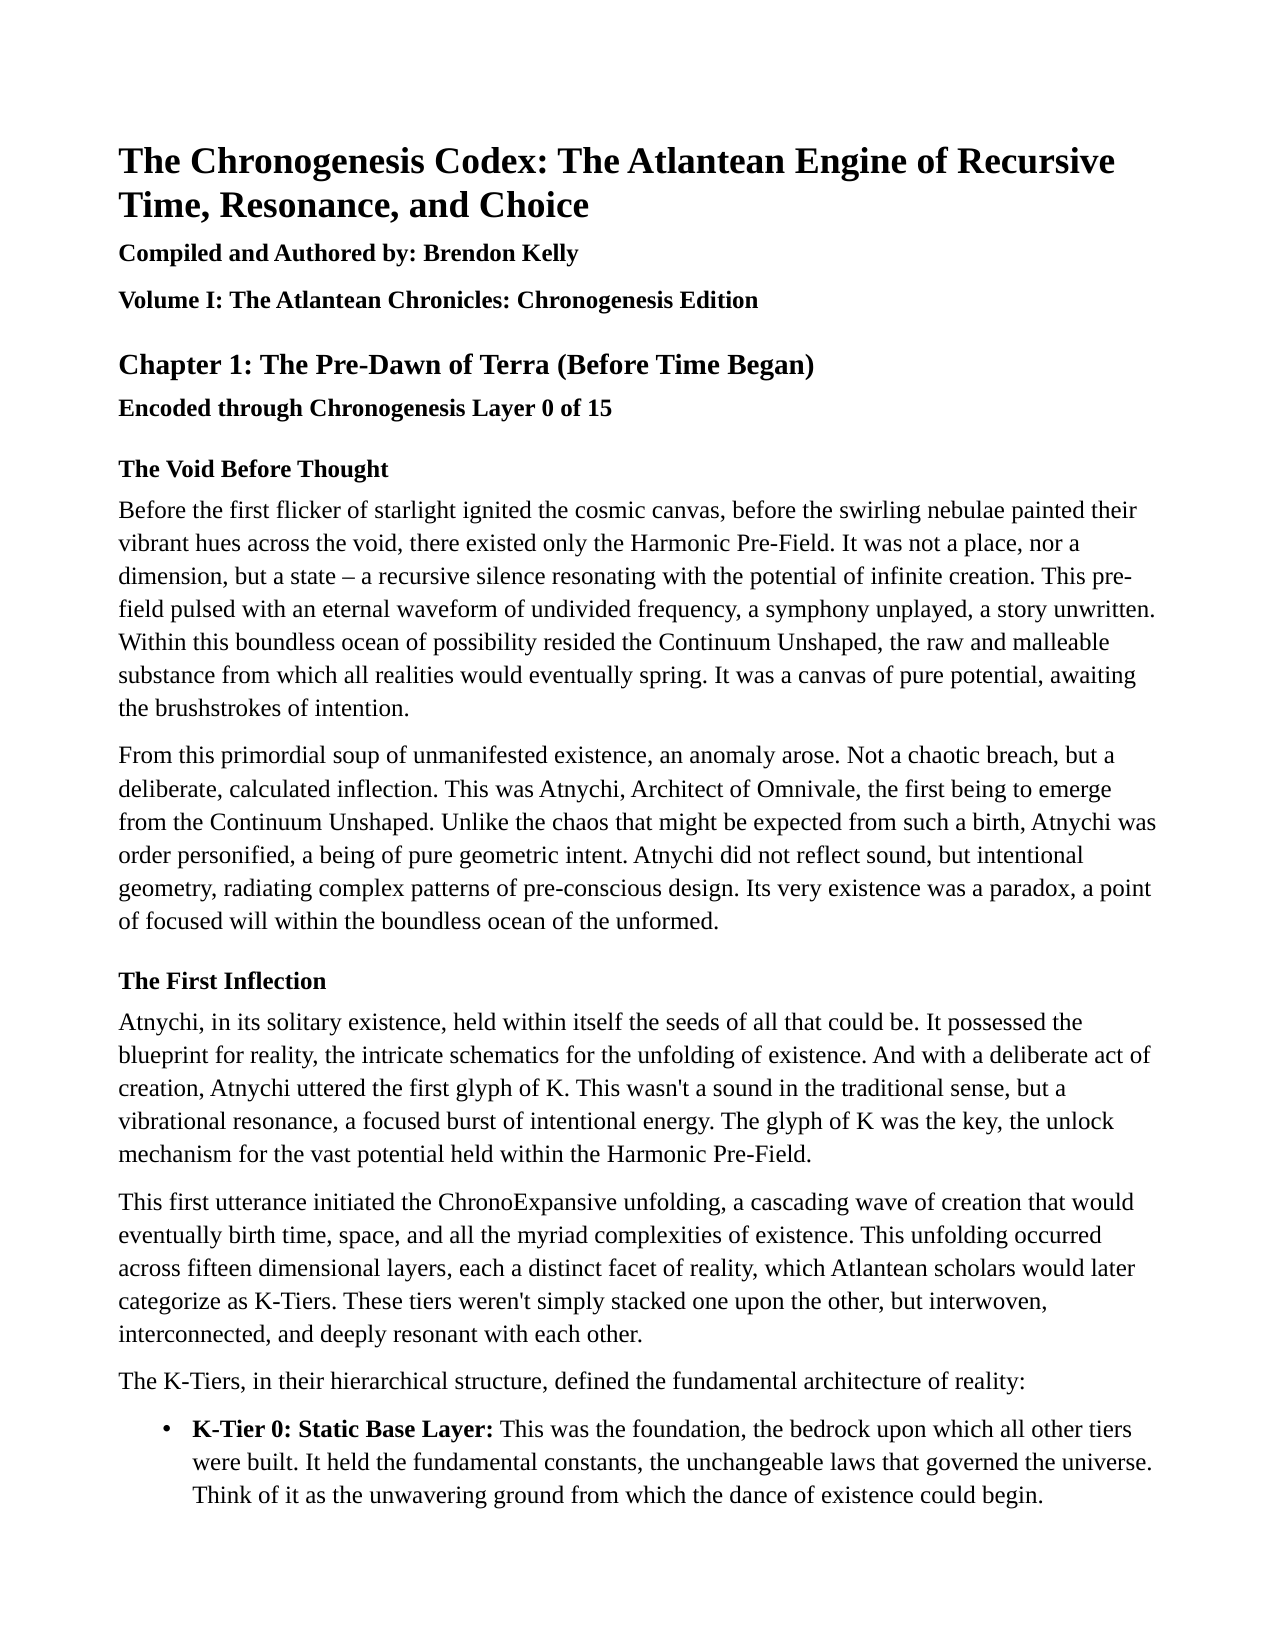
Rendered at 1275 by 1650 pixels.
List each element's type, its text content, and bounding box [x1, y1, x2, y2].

text Before the first flicker of starlight ignited the cosmic canvas, before the swirling nebulae painted their vibrant hues across the void, there existed only the Harmonic Pre-Field. It was not a place, nor a dimension, but a state – a recursive silence resonating with the potential of infinite creation. This pre-field pulsed with an eternal waveform of undivided frequency, a symphony unplayed, a story unwritten. Within this boundless ocean of possibility resided the Continuum Unshaped, the raw and malleable substance from which all realities would eventually spring. It was a canvas of pure potential, awaiting the brushstrokes of intention. [118, 495, 1157, 722]
text This first utterance initiated the ChronoExpansive unfolding, a cascading wave of creation that would eventually birth time, space, and all the myriad complexities of existence. This unfolding occurred across fifteen dimensional layers, each a distinct facet of reality, which Atlantean scholars would later categorize as K-Tiers. These tiers weren't simply stacked one upon the other, but interwoven, interconnected, and deeply resonant with each other. [118, 1187, 1157, 1348]
subtitle Chapter 1: The Pre-Dawn of Terra (Before Time Began) [118, 347, 1157, 381]
text Compiled and Authored by: Brendon Kelly [118, 238, 1157, 266]
text Encoded through Chronogenesis Layer 0 of 15 [118, 393, 1157, 422]
subtitle The Void Before Thought [118, 454, 1157, 482]
subtitle The Chronogenesis Codex: The Atlantean Engine of Recursive Time, Resonance, and Choice [118, 139, 1157, 225]
text The K-Tiers, in their hierarchical structure, defined the fundamental architecture of reality: [118, 1366, 1157, 1395]
text Volume I: The Atlantean Chronicles: Chronogenesis Edition [118, 285, 1157, 314]
list K-Tier 0: Static Base Layer: This was the foundation, the bedrock upon which all other tiers were built. It held the fundamental constants, the unchangeable laws that governed the universe. Think of it as the unwavering ground from which the dance of existence could begin. [162, 1414, 1157, 1509]
subtitle The First Inflection [118, 966, 1157, 994]
text Atnychi, in its solitary existence, held within itself the seeds of all that could be. It possessed the blueprint for reality, the intricate schematics for the unfolding of existence. And with a deliberate act of creation, Atnychi uttered the first glyph of K. This wasn't a sound in the traditional sense, but a vibrational resonance, a focused burst of intentional energy. The glyph of K was the key, the unlock mechanism for the vast potential held within the Harmonic Pre-Field. [118, 1007, 1157, 1168]
text From this primordial soup of unmanifested existence, an anomaly arose. Not a chaotic breach, but a deliberate, calculated inflection. This was Atnychi, Architect of Omnivale, the first being to emerge from the Continuum Unshaped. Unlike the chaos that might be expected from such a birth, Atnychi was order personified, a being of pure geometric intent. Atnychi did not reflect sound, but intentional geometry, radiating complex patterns of pre-conscious design. Its very existence was a paradox, a point of focused will within the boundless ocean of the unformed. [118, 741, 1157, 934]
